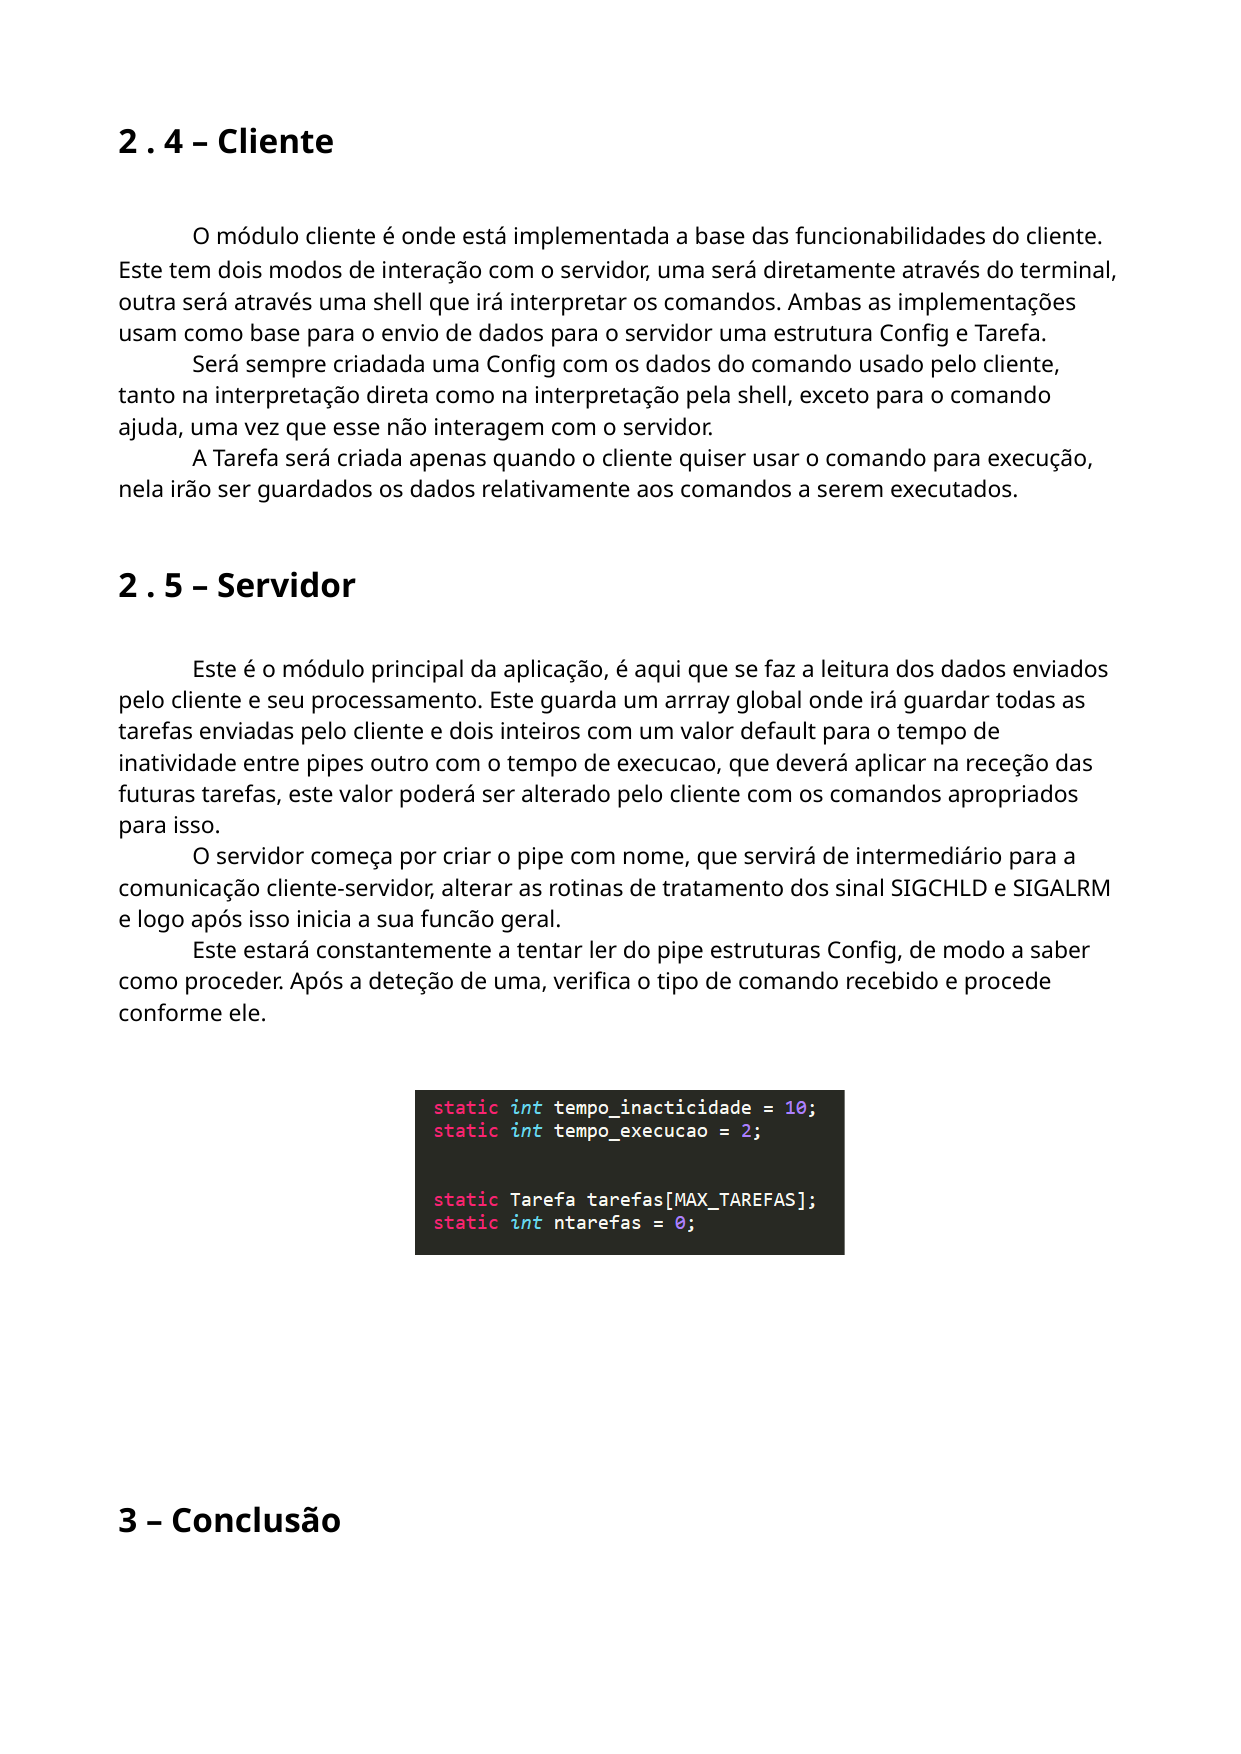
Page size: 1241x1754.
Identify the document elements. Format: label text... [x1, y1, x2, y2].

text 2 . 4 – Cliente [118, 118, 1122, 163]
text Este estará constantemente a tentar ler do pipe estruturas Config, de modo a saber como proceder. Após a deteção de uma, verifica o tipo de comando recebido e procede conforme ele. [118, 934, 1122, 1028]
picture [415, 1090, 845, 1255]
text 3 – Conclusão [118, 1496, 1122, 1542]
text 2 . 5 – Servidor [118, 562, 1122, 607]
text A Tarefa será criada apenas quando o cliente quiser usar o comando para execução, nela irão ser guardados os dados relativamente aos comandos a serem executados. [118, 442, 1122, 504]
text O servidor começa por criar o pipe com nome, que servirá de intermediário para a comunicação cliente-servidor, alterar as rotinas de tratamento dos sinal SIGCHLD e SIGALRM e logo após isso inicia a sua funcão geral. [118, 840, 1122, 934]
text O módulo cliente é onde está implementada a base das funcionabilidades do cliente. Este tem dois modos de interação com o servidor, uma será diretamente através do terminal, outra será através uma shell que irá interpretar os comandos. Ambas as implementações usam como base para o envio de dados para o servidor uma estrutura Config e Tarefa. [118, 209, 1122, 348]
text Este é o módulo principal da aplicação, é aqui que se faz a leitura dos dados enviados pelo cliente e seu processamento. Este guarda um arrray global onde irá guardar todas as tarefas enviadas pelo cliente e dois inteiros com um valor default para o tempo de inatividade entre pipes outro com o tempo de execucao, que deverá aplicar na receção das futuras tarefas, este valor poderá ser alterado pelo cliente com os comandos apropriados para isso. [118, 653, 1122, 840]
text Será sempre criadada uma Config com os dados do comando usado pelo cliente, tanto na interpretação direta como na interpretação pela shell, exceto para o comando ajuda, uma vez que esse não interagem com o servidor. [118, 348, 1122, 442]
